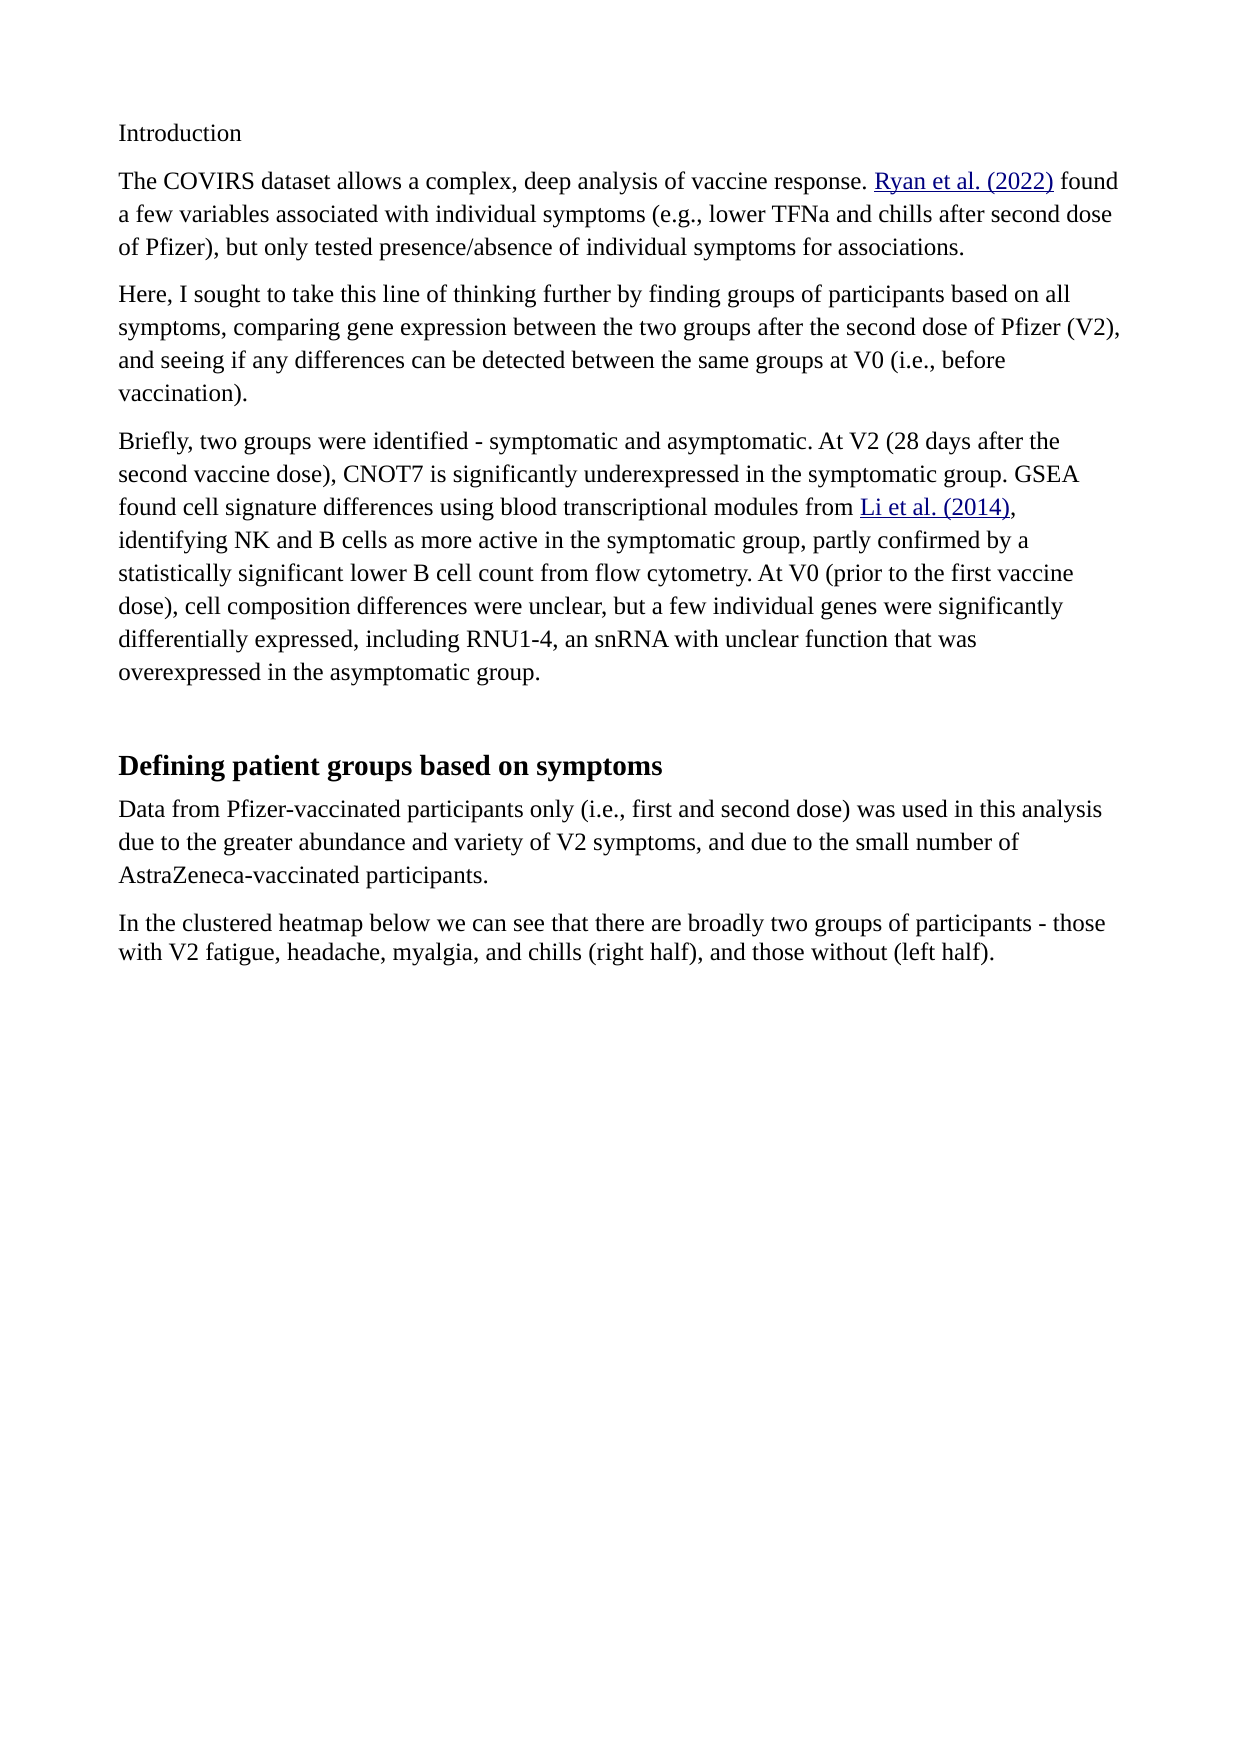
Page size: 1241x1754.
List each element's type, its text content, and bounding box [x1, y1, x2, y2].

text Briefly, two groups were identified - symptomatic and asymptomatic. At V2 (28 days after the second vaccine dose), CNOT7 is significantly underexpressed in the symptomatic group. GSEA found cell signature differences using blood transcriptional modules from Li et al. (2014), identifying NK and B cells as more active in the symptomatic group, partly confirmed by a statistically significant lower B cell count from flow cytometry. At V0 (prior to the first vaccine dose), cell composition differences were unclear, but a few individual genes were significantly differentially expressed, including RNU1-4, an snRNA with unclear function that was overexpressed in the asymptomatic group. [118, 426, 1122, 686]
text In the clustered heatmap below we can see that there are broadly two groups of participants - those with V2 fatigue, headache, myalgia, and chills (right half), and those without (left half). [118, 908, 1122, 965]
text Data from Pfizer-vaccinated participants only (i.e., first and second dose) was used in this analysis due to the greater abundance and variety of V2 symptoms, and due to the small number of AstraZeneca-vaccinated participants. [118, 794, 1122, 889]
text Introduction [118, 118, 1122, 147]
subtitle Defining patient groups based on symptoms [118, 748, 1122, 782]
text The COVIRS dataset allows a complex, deep analysis of vaccine response. Ryan et al. (2022) found a few variables associated with individual symptoms (e.g., lower TFNa and chills after second dose of Pfizer), but only tested presence/absence of individual symptoms for associations. [118, 166, 1122, 261]
text Here, I sought to take this line of thinking further by finding groups of participants based on all symptoms, comparing gene expression between the two groups after the second dose of Pfizer (V2), and seeing if any differences can be detected between the same groups at V0 (i.e., before vaccination). [118, 279, 1122, 407]
